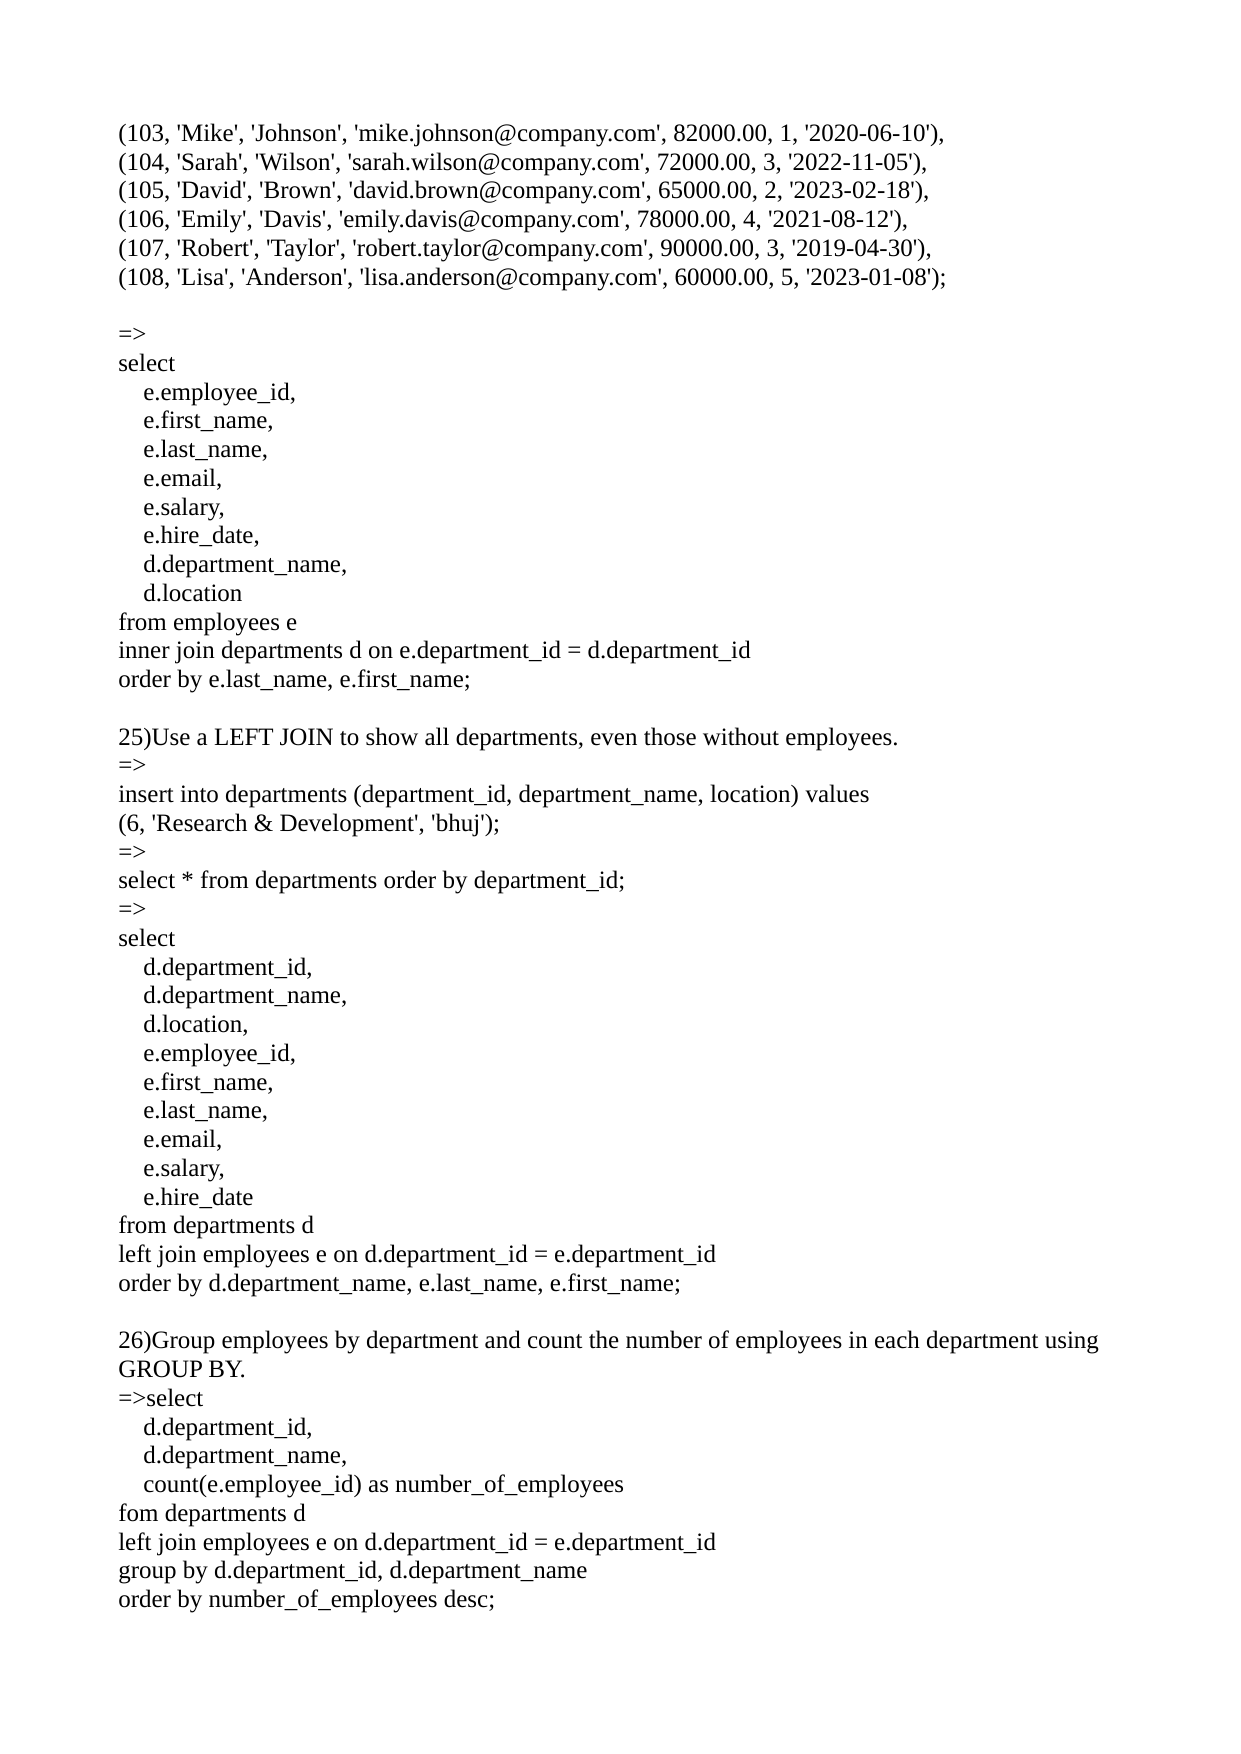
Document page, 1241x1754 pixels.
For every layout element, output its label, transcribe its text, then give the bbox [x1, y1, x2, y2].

text => [118, 894, 1122, 923]
text =>select [118, 1383, 1122, 1412]
text d.department_name, [118, 1441, 1122, 1469]
text from departments d [118, 1211, 1122, 1239]
text 26)Group employees by department and count the number of employees in each department using GROUP BY. [118, 1326, 1122, 1383]
text e.employee_id, [118, 377, 1122, 406]
text insert into departments (department_id, department_name, location) values [118, 779, 1122, 808]
text e.email, [118, 463, 1122, 492]
text e.first_name, [118, 406, 1122, 434]
text select * from departments order by department_id; [118, 866, 1122, 894]
text => [118, 837, 1122, 866]
text select [118, 923, 1122, 952]
text (103, 'Mike', 'Johnson', 'mike.johnson@company.com', 82000.00, 1, '2020-06-10'), [118, 118, 1122, 147]
text group by d.department_id, d.department_name [118, 1556, 1122, 1584]
text (6, 'Research & Development', 'bhuj'); [118, 808, 1122, 837]
text fom departments d [118, 1498, 1122, 1527]
text d.department_name, [118, 981, 1122, 1009]
text d.location [118, 578, 1122, 607]
text d.department_id, [118, 1412, 1122, 1441]
text left join employees e on d.department_id = e.department_id [118, 1527, 1122, 1556]
text (104, 'Sarah', 'Wilson', 'sarah.wilson@company.com', 72000.00, 3, '2022-11-05'), [118, 147, 1122, 176]
text e.last_name, [118, 1096, 1122, 1124]
text => [118, 751, 1122, 779]
text left join employees e on d.department_id = e.department_id [118, 1239, 1122, 1268]
text order by e.last_name, e.first_name; [118, 664, 1122, 693]
text d.department_id, [118, 952, 1122, 981]
text => [118, 319, 1122, 348]
text from employees e [118, 607, 1122, 636]
text order by d.department_name, e.last_name, e.first_name; [118, 1268, 1122, 1297]
text e.last_name, [118, 434, 1122, 463]
text count(e.employee_id) as number_of_employees [118, 1469, 1122, 1498]
text d.location, [118, 1009, 1122, 1038]
text e.salary, [118, 1153, 1122, 1182]
text e.first_name, [118, 1067, 1122, 1096]
text (106, 'Emily', 'Davis', 'emily.davis@company.com', 78000.00, 4, '2021-08-12'), [118, 204, 1122, 233]
text select [118, 348, 1122, 377]
text e.salary, [118, 492, 1122, 521]
text inner join departments d on e.department_id = d.department_id [118, 636, 1122, 664]
text d.department_name, [118, 549, 1122, 578]
text e.employee_id, [118, 1038, 1122, 1067]
text e.email, [118, 1124, 1122, 1153]
text 25)Use a LEFT JOIN to show all departments, even those without employees. [118, 722, 1122, 751]
text (107, 'Robert', 'Taylor', 'robert.taylor@company.com', 90000.00, 3, '2019-04-30'), [118, 233, 1122, 262]
text e.hire_date [118, 1182, 1122, 1211]
text (108, 'Lisa', 'Anderson', 'lisa.anderson@company.com', 60000.00, 5, '2023-01-08'); [118, 262, 1122, 291]
text (105, 'David', 'Brown', 'david.brown@company.com', 65000.00, 2, '2023-02-18'), [118, 176, 1122, 204]
text e.hire_date, [118, 521, 1122, 549]
text order by number_of_employees desc; [118, 1584, 1122, 1613]
